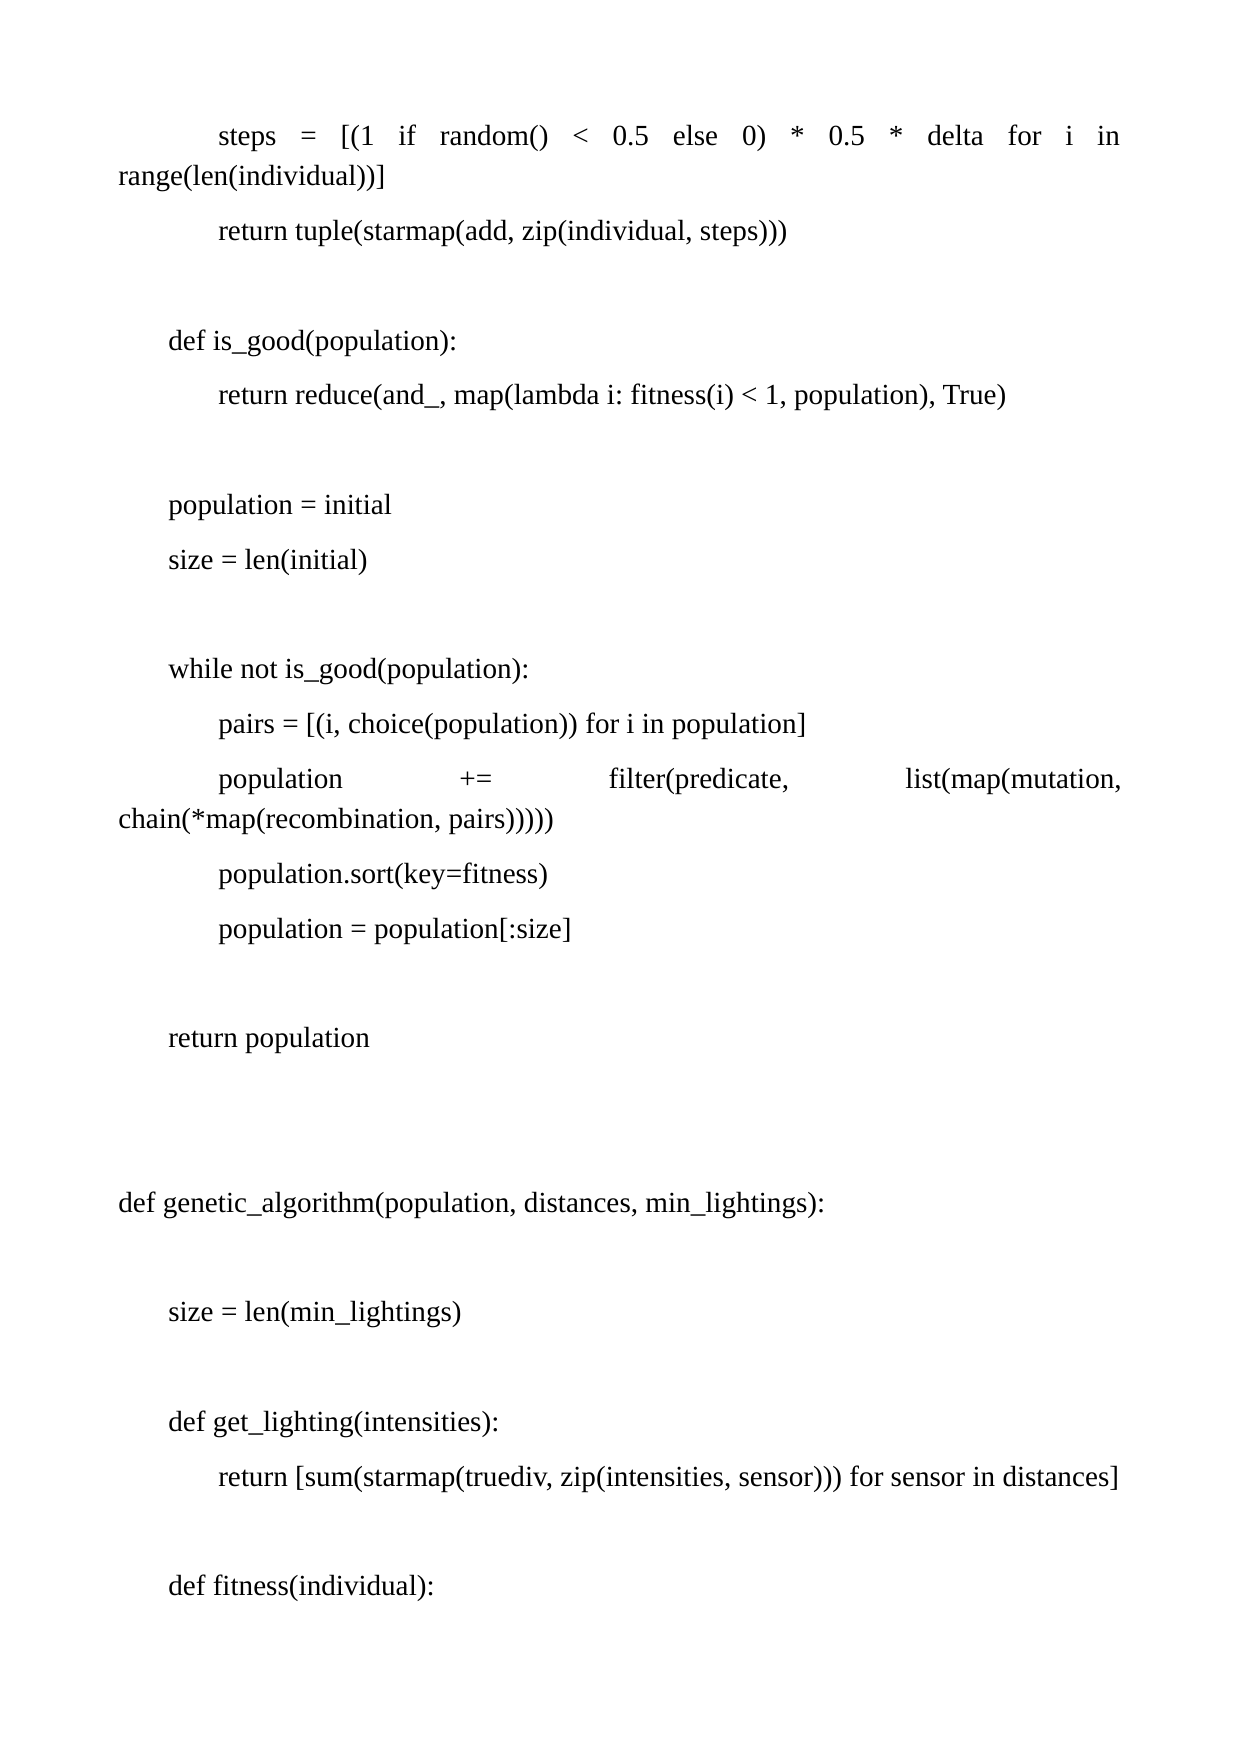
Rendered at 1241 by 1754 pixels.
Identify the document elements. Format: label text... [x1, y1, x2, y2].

text return [sum(starmap(truediv, zip(intensities, sensor))) for sensor in distances] [118, 1459, 1122, 1492]
text population.sort(key=fitness) [118, 856, 1122, 889]
text def fitness(individual): [118, 1568, 1122, 1602]
text size = len(min_lightings) [118, 1294, 1122, 1328]
text population = population[:size] [118, 911, 1122, 944]
text size = len(initial) [118, 542, 1122, 575]
text def get_lighting(intensities): [118, 1404, 1122, 1437]
text def genetic_algorithm(population, distances, min_lightings): [118, 1185, 1122, 1218]
text steps = [(1 if random() < 0.5 else 0) * 0.5 * delta for i in range(len(individual))] [118, 118, 1122, 192]
text return tuple(starmap(add, zip(individual, steps))) [118, 213, 1122, 247]
text def is_good(population): [118, 323, 1122, 356]
text population += filter(predicate, list(map(mutation, chain(*map(recombination, pairs))))) [118, 761, 1122, 835]
text pairs = [(i, choice(population)) for i in population] [118, 706, 1122, 740]
text population = initial [118, 487, 1122, 521]
text return population [118, 1020, 1122, 1054]
text return reduce(and_, map(lambda i: fitness(i) < 1, population), True) [118, 377, 1122, 411]
text while not is_good(population): [118, 651, 1122, 685]
